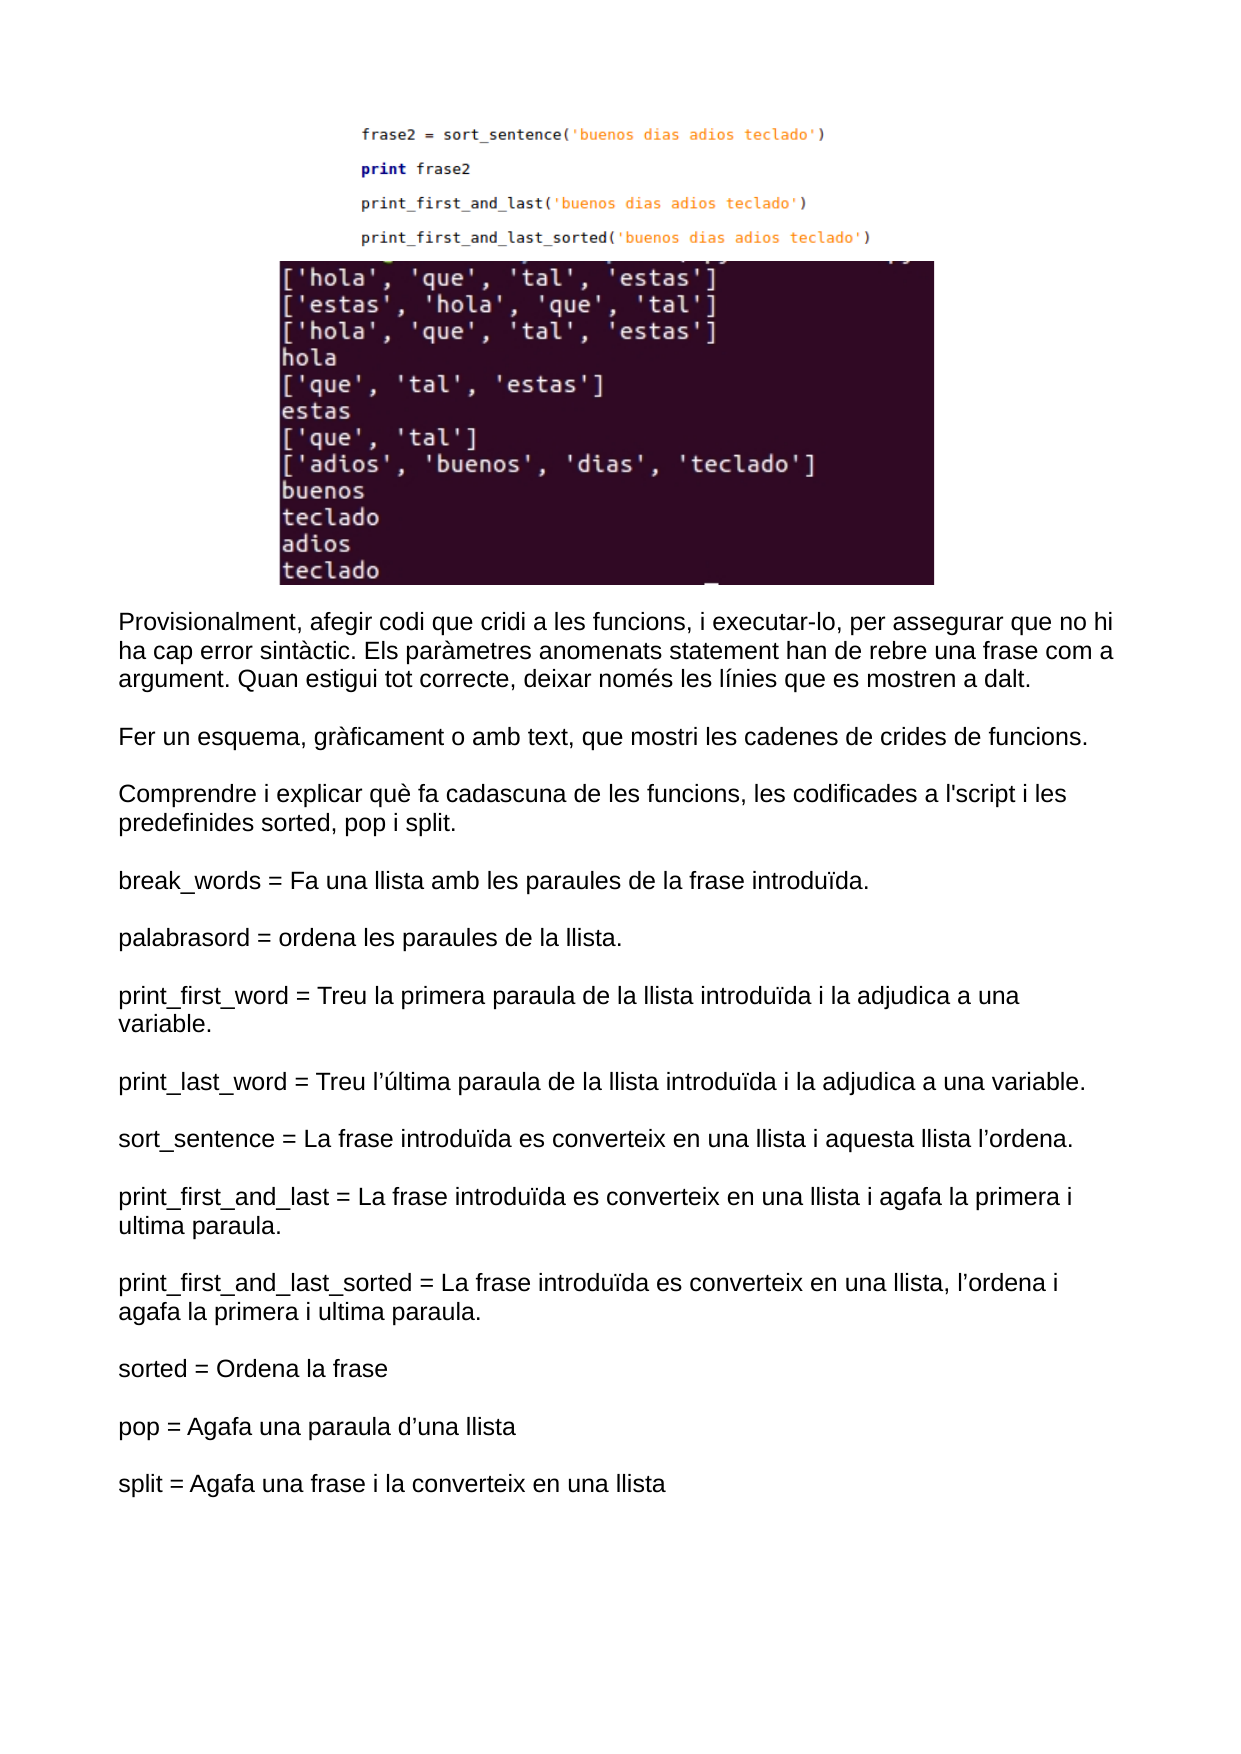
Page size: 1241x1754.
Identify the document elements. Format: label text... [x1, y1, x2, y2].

text sort_sentence = La frase introduïda es converteix en una llista i aquesta llista l’ordena. [118, 1124, 1122, 1153]
text pop = Agafa una paraula d’una llista [118, 1412, 1122, 1441]
text print_first_word = Treu la primera paraula de la llista introduïda i la adjudica a una variable. [118, 981, 1122, 1038]
picture [360, 118, 881, 260]
text Fer un esquema, gràficament o amb text, que mostri les cadenes de crides de funcions. [118, 722, 1122, 751]
picture [277, 261, 935, 585]
text break_words = Fa una llista amb les paraules de la frase introduïda. [118, 866, 1122, 894]
text print_first_and_last_sorted = La frase introduïda es converteix en una llista, l’ordena i agafa la primera i ultima paraula. [118, 1268, 1122, 1326]
text print_first_and_last = La frase introduïda es converteix en una llista i agafa la primera i ultima paraula. [118, 1182, 1122, 1239]
text Provisionalment, afegir codi que cridi a les funcions, i executar-lo, per assegurar que no hi ha cap error sintàctic. Els paràmetres anomenats statement han de rebre una frase com a argument. Quan estigui tot correcte, deixar només les línies que es mostren a dalt. [118, 607, 1122, 693]
text split = Agafa una frase i la converteix en una llista [118, 1469, 1122, 1498]
text palabrasord = ordena les paraules de la llista. [118, 923, 1122, 952]
text print_last_word = Treu l’última paraula de la llista introduïda i la adjudica a una variable. [118, 1067, 1122, 1096]
text Comprendre i explicar què fa cadascuna de les funcions, les codificades a l'script i les predefinides sorted, pop i split. [118, 779, 1122, 837]
text sorted = Ordena la frase [118, 1354, 1122, 1383]
